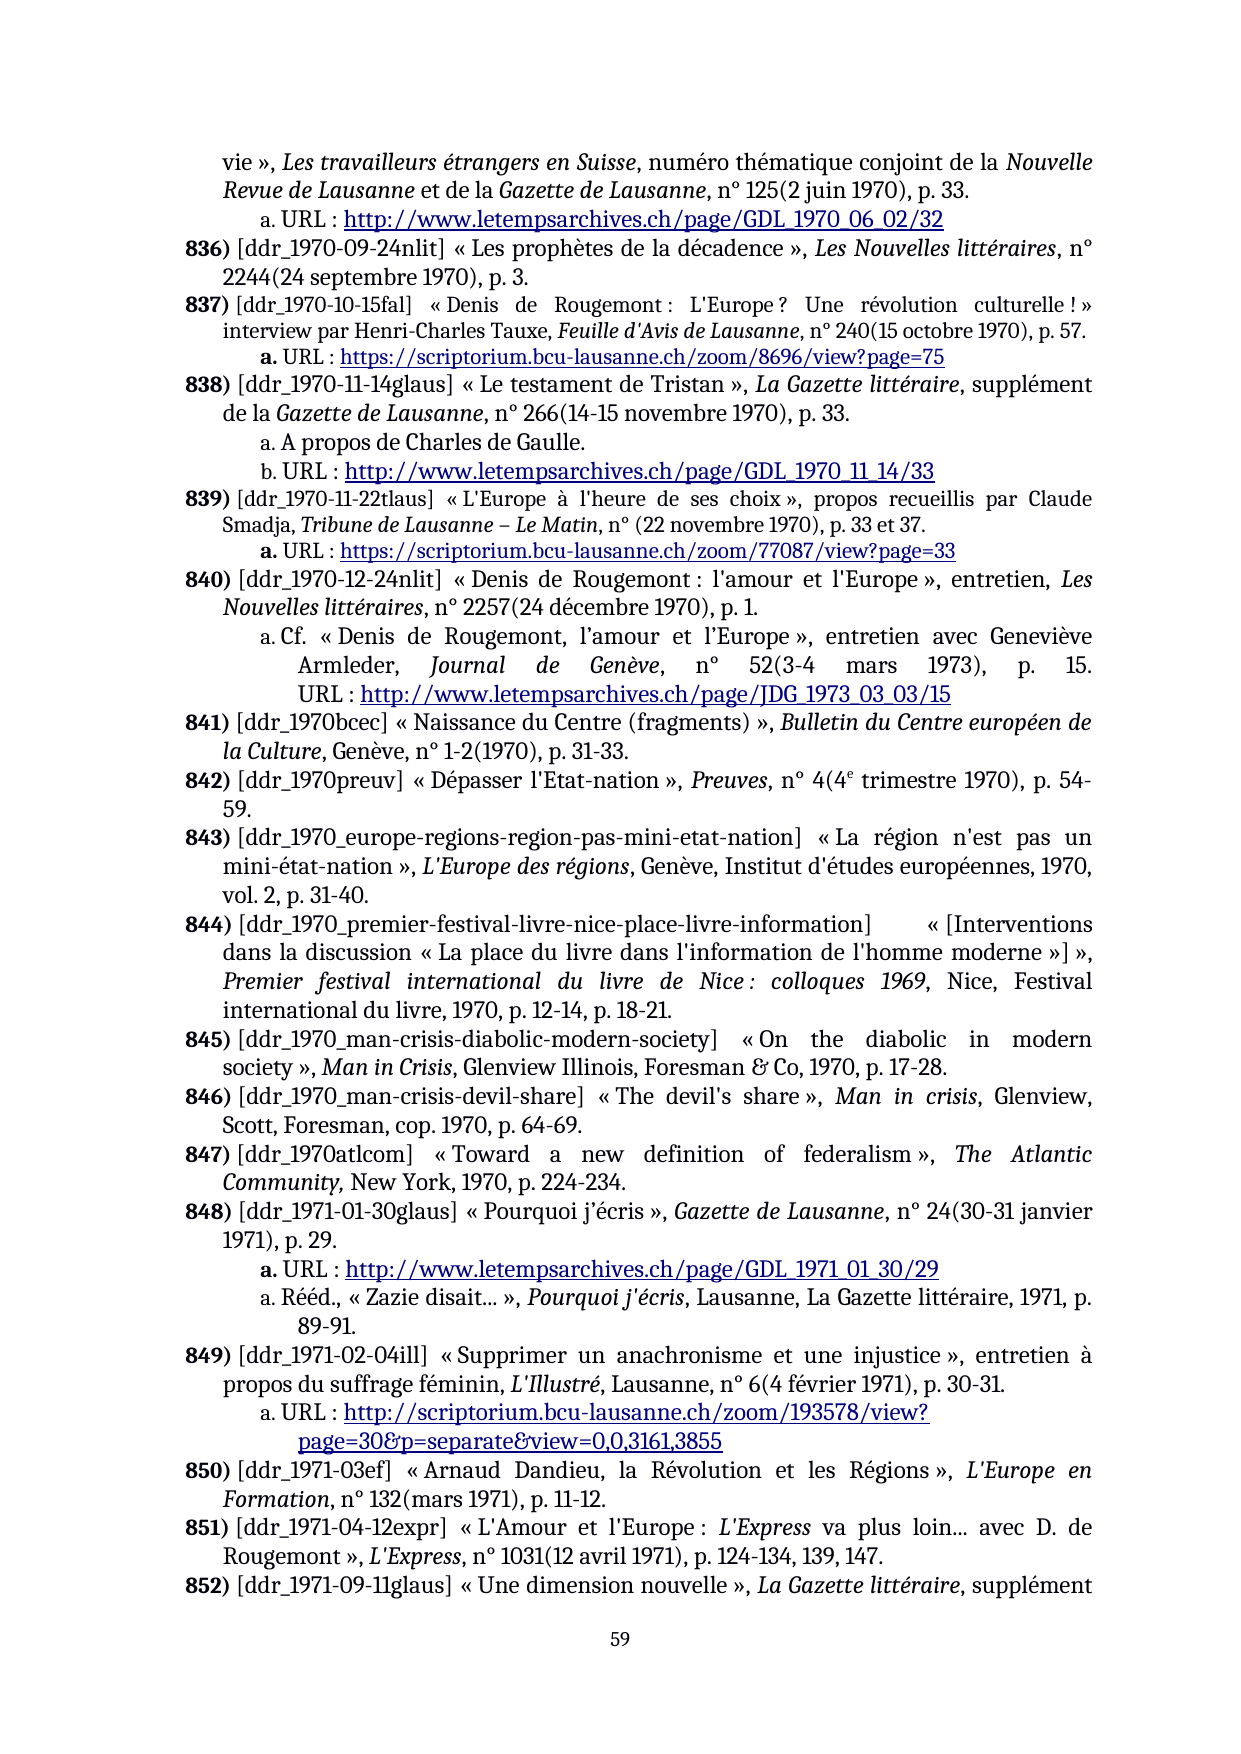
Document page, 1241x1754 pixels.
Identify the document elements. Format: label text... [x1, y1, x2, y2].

list URL : http://www.letempsarchives.ch/page/GDL_1970_06_02/32 [260, 205, 1093, 234]
list [ddr_1971-02-04ill] « Supprimer un anachronisme et une injustice », entretien à propos du suffrage féminin, L'Illustré, Lausanne, n° 6(4 février 1971), p. 30-31. [185, 1341, 1093, 1398]
list [ddr_1970-11-14glaus] « Le testament de Tristan », La Gazette littéraire, supplément de la Gazette de Lausanne, n° 266(14-15 novembre 1970), p. 33. [185, 370, 1093, 428]
list [ddr_1970_europe-regions-region-pas-mini-etat-nation] « La région n'est pas un mini-état-nation », L'Europe des régions, Genève, Institut d'études européennes, 1970, vol. 2, p. 31-40. [185, 823, 1093, 909]
list A propos de Charles de Gaulle. [260, 428, 1093, 457]
list [ddr_1970-12-24nlit] « Denis de Rougemont : l'amour et l'Europe », entretien, Les Nouvelles littéraires, n° 2257(24 décembre 1970), p. 1. [185, 564, 1093, 622]
list Cf. « Denis de Rougemont, l’amour et l’Europe », entretien avec Geneviève Armleder, Journal de Genève, n° 52(3‑4 mars 1973), p. 15. URL : http://www.letempsarchives.ch/page/JDG_1973_03_03/15 [260, 622, 1093, 708]
list [ddr_1970preuv] « Dépasser l'Etat-nation », Preuves, n° 4(4e trimestre 1970), p. 54-59. [185, 766, 1093, 823]
list [ddr_1970-09-24nlit] « Les prophètes de la décadence », Les Nouvelles littéraires, n° 2244(24 septembre 1970), p. 3. [185, 234, 1093, 291]
list Rééd., « Zazie disait... », Pourquoi j'écris, Lausanne, La Gazette littéraire, 1971, p. 89-91. [260, 1283, 1093, 1341]
list URL : https://scriptorium.bcu-lausanne.ch/zoom/77087/view?page=33 [260, 538, 1093, 564]
list [ddr_1970_premier-festival-livre-nice-place-livre-information] « [Interventions dans la discussion « La place du livre dans l'information de l'homme moderne »] », Premier festival international du livre de Nice : colloques 1969, Nice, Festival international du livre, 1970, p. 12-14, p. 18-21. [185, 909, 1093, 1024]
list URL : http://scriptorium.bcu-lausanne.ch/zoom/193578/view?page=30&p=separate&view=0,0,3161,3855 [260, 1398, 1093, 1456]
list [ddr_1971-01-30glaus] « Pourquoi j’écris », Gazette de Lausanne, n° 24(30‑31 janvier 1971), p. 29. [185, 1197, 1093, 1254]
list [ddr_1971-03ef] « Arnaud Dandieu, la Révolution et les Régions », L'Europe en Formation, n° 132(mars 1971), p. 11-12. [185, 1456, 1093, 1513]
list [ddr_1970bcec] « Naissance du Centre (fragments) », Bulletin du Centre européen de la Culture, Genève, n° 1-2(1970), p. 31-33. [185, 708, 1093, 766]
list [ddr_1970atlcom] « Toward a new definition of federalism », The Atlantic Community, New York, 1970, p. 224-234. [185, 1139, 1093, 1197]
list URL : https://scriptorium.bcu-lausanne.ch/zoom/8696/view?page=75 [260, 344, 1093, 370]
list [ddr_1970-11-22tlaus] « L'Europe à l'heure de ses choix », propos recueillis par Claude Smadja, Tribune de Lausanne – Le Matin, n° (22 novembre 1970), p. 33 et 37. [185, 485, 1093, 538]
list [ddr_1970_man-crisis-diabolic-modern-society] « On the diabolic in modern society », Man in Crisis, Glenview Illinois, Foresman & Co, 1970, p. 17-28. [185, 1024, 1093, 1082]
list URL : http://www.letempsarchives.ch/page/GDL_1971_01_30/29 [260, 1254, 1093, 1283]
list [ddr_1970_man-crisis-devil-share] « The devil's share », Man in crisis, Glenview, Scott, Foresman, cop. 1970, p. 64-69. [185, 1082, 1093, 1139]
list URL : http://www.letempsarchives.ch/page/GDL_1970_11_14/33 [260, 457, 1093, 485]
list [ddr_1971-09-11glaus] « Une dimension nouvelle », La Gazette littéraire, supplément [185, 1571, 1093, 1599]
list [ddr_1971-04-12expr] « L'Amour et l'Europe : L'Express va plus loin... avec D. de Rougemont », L'Express, n° 1031(12 avril 1971), p. 124-134, 139, 147. [185, 1513, 1093, 1571]
list vie », Les travailleurs étrangers en Suisse, numéro thématique conjoint de la Nouvelle Revue de Lausanne et de la Gazette de Lausanne, n° 125(2 juin 1970), p. 33. [185, 148, 1093, 205]
list [ddr_1970-10-15fal] « Denis de Rougemont : L'Europe ? Une révolution culturelle ! » interview par Henri-Charles Tauxe, Feuille d'Avis de Lausanne, n° 240(15 octobre 1970), p. 57. [185, 291, 1093, 344]
